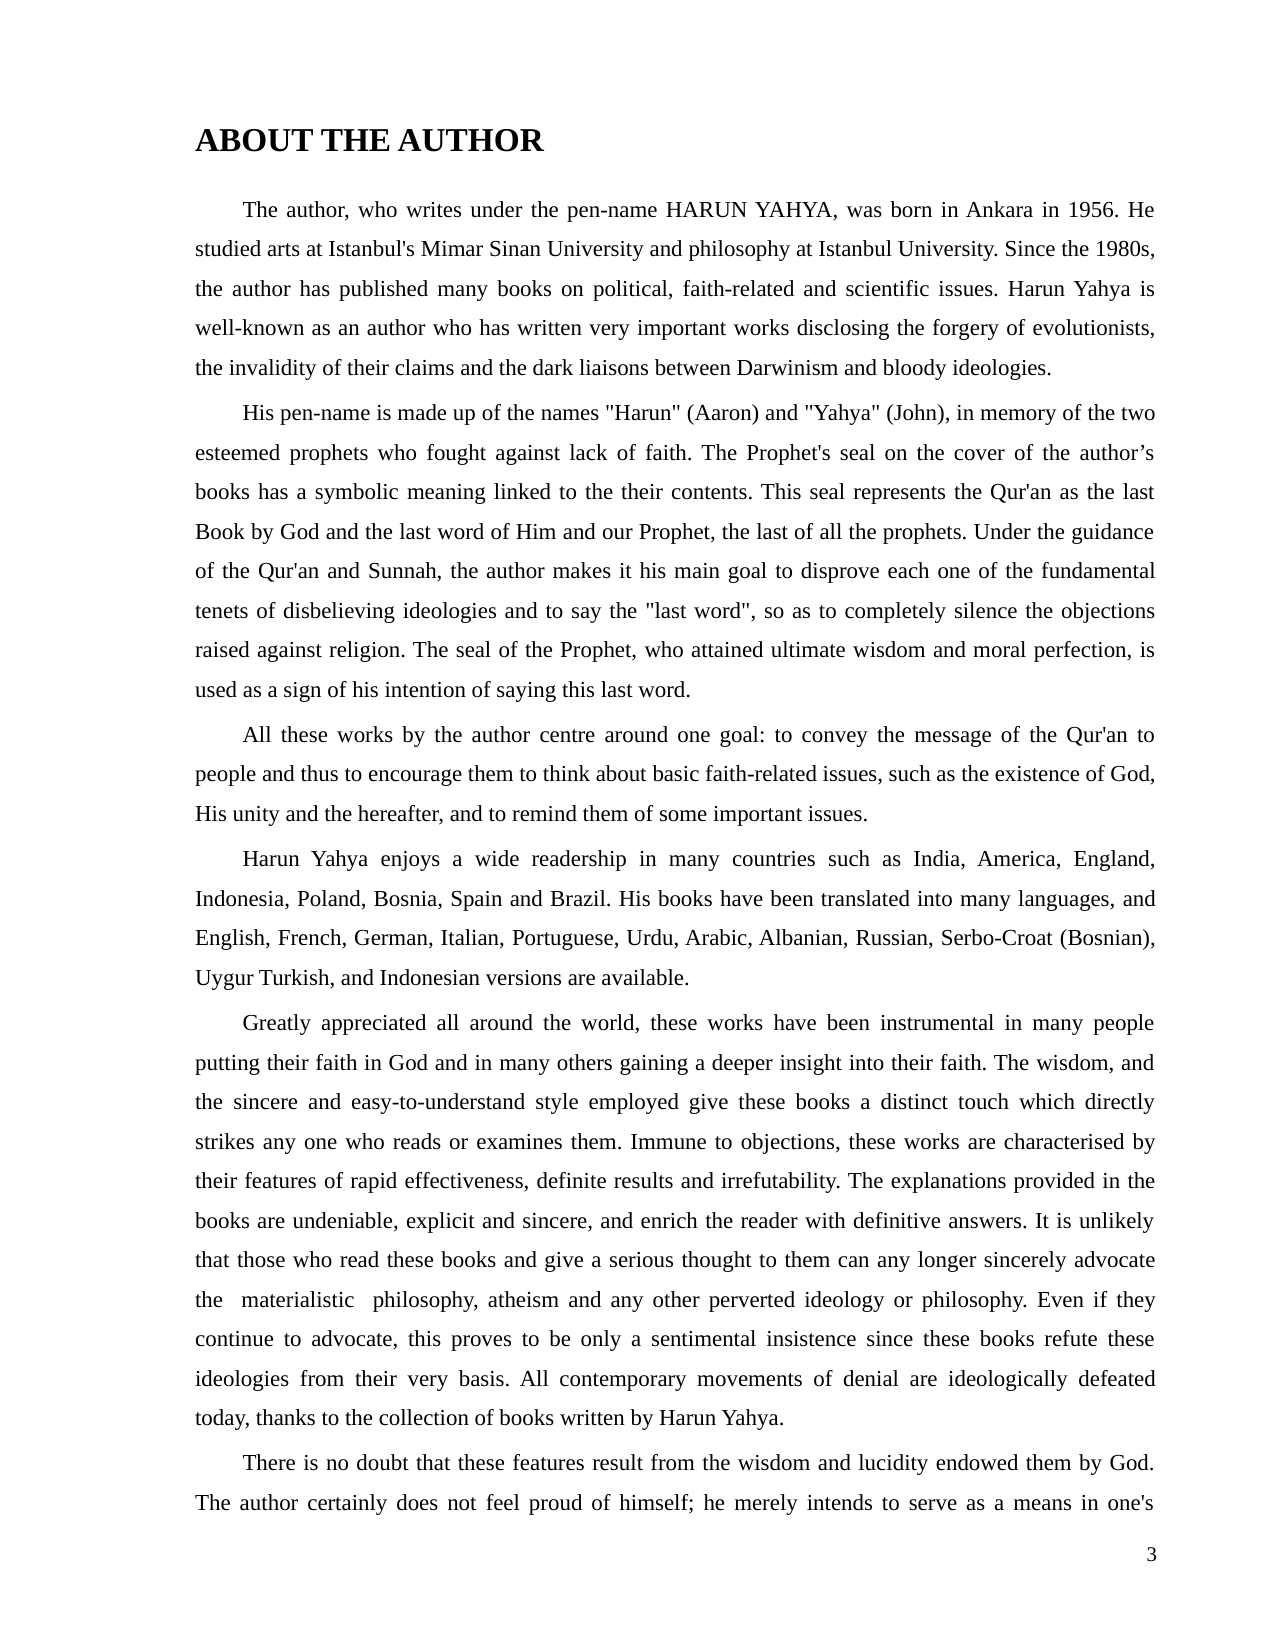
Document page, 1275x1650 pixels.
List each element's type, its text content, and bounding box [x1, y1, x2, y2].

text Harun Yahya enjoys a wide readership in many countries such as India, America, England, Indonesia, Poland, Bosnia, Spain and Brazil. His books have been translated into many languages, and English, French, German, Italian, Portuguese, Urdu, Arabic, Albanian, Russian, Serbo-Croat (Bosnian), Uygur Turkish, and Indonesian versions are available. [195, 845, 1157, 990]
subtitle ABOUT THE AUTHOR [195, 130, 1157, 157]
text There is no doubt that these features result from the wisdom and lucidity endowed them by God. The author certainly does not feel proud of himself; he merely intends to serve as a means in one's [195, 1449, 1157, 1515]
text The author, who writes under the pen-name HARUN YAHYA, was born in Ankara in 1956. He studied arts at Istanbul's Mimar Sinan University and philosophy at Istanbul University. Since the 1980s, the author has published many books on political, faith-related and scientific issues. Harun Yahya is well-known as an author who has written very important works disclosing the forgery of evolutionists, the invalidity of their claims and the dark liaisons between Darwinism and bloody ideologies. [195, 196, 1157, 380]
text All these works by the author centre around one goal: to convey the message of the Qur'an to people and thus to encourage them to think about basic faith-related issues, such as the existence of God, His unity and the hereafter, and to remind them of some important issues. [195, 721, 1157, 826]
text His pen-name is made up of the names "Harun" (Aaron) and "Yahya" (John), in memory of the two esteemed prophets who fought against lack of faith. The Prophet's seal on the cover of the author’s books has a symbolic meaning linked to the their contents. This seal represents the Qur'an as the last Book by God and the last word of Him and our Prophet, the last of all the prophets. Under the guidance of the Qur'an and Sunnah, the author makes it his main goal to disprove each one of the fundamental tenets of disbelieving ideologies and to say the "last word", so as to completely silence the objections raised against religion. The seal of the Prophet, who attained ultimate wisdom and moral perfection, is used as a sign of his intention of saying this last word. [195, 399, 1157, 702]
text Greatly appreciated all around the world, these works have been instrumental in many people putting their faith in God and in many others gaining a deeper insight into their faith. The wisdom, and the sincere and easy-to-understand style employed give these books a distinct touch which directly strikes any one who reads or examines them. Immune to objections, these works are characterised by their features of rapid effectiveness, definite results and irrefutability. The explanations provided in the books are undeniable, explicit and sincere, and enrich the reader with definitive answers. It is unlikely that those who read these books and give a serious thought to them can any longer sincerely advocate the materialistic philosophy, atheism and any other perverted ideology or philosophy. Even if they continue to advocate, this proves to be only a sentimental insistence since these books refute these ideologies from their very basis. All contemporary movements of denial are ideologically defeated today, thanks to the collection of books written by Harun Yahya. [195, 1009, 1157, 1430]
